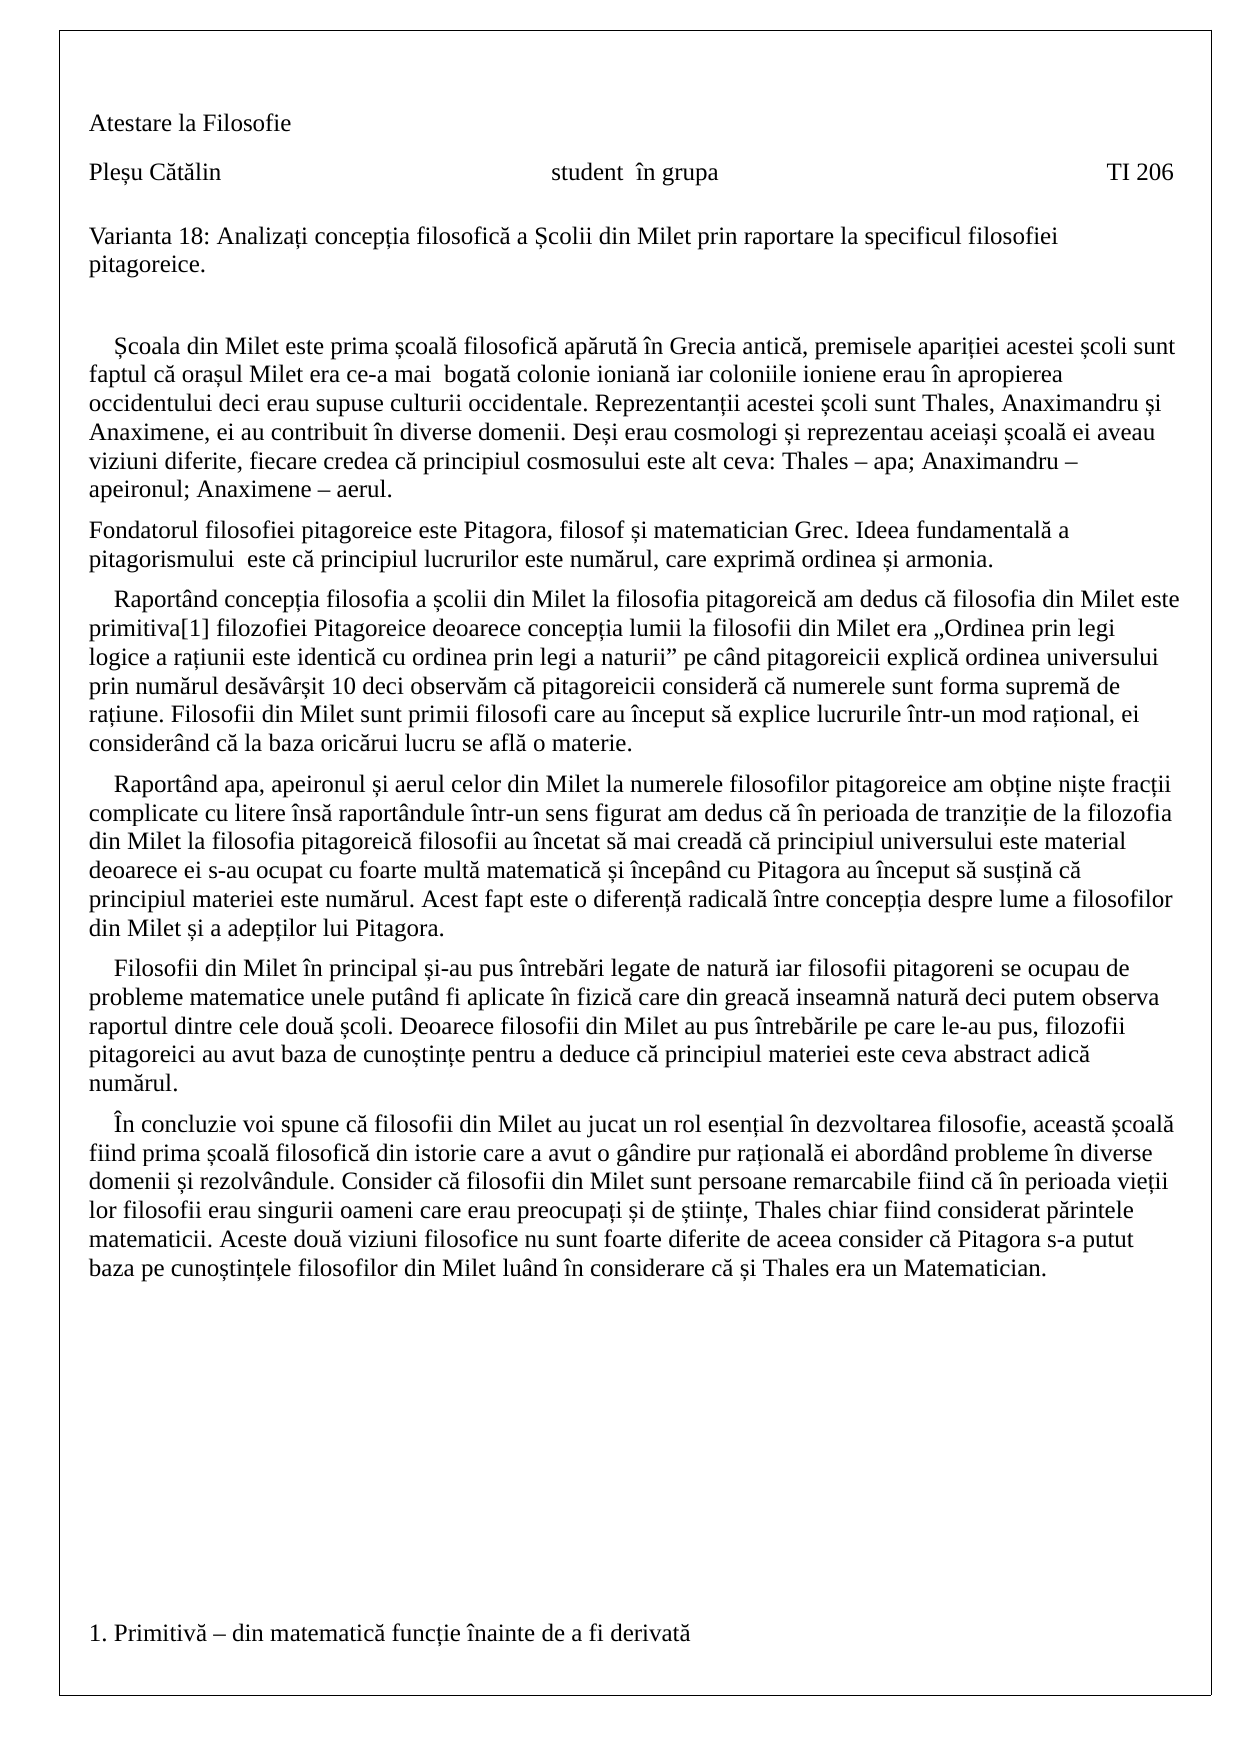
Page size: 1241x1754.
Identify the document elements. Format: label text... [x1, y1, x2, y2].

text Școala din Milet este prima școală filosofică apărută în Grecia antică, premisele apariției acestei școli sunt faptul că orașul Milet era ce-a mai bogată colonie ioniană iar coloniile ioniene erau în apropierea occidentului deci erau supuse culturii occidentale. Reprezentanții acestei școli sunt Thales, Anaximandru și Anaximene, ei au contribuit în diverse domenii. Deși erau cosmologi și reprezentau aceiași școală ei aveau viziuni diferite, fiecare credea că principiul cosmosului este alt ceva: Thales – apa; Anaximandru – apeironul; Anaximene – aerul. [89, 331, 1181, 503]
text 1. Primitivă – din matematică funcție înainte de a fi derivată [89, 1618, 1181, 1647]
text Varianta 18: Analizați concepția filosofică a Școlii din Milet prin raportare la specificul filosofiei pitagoreice. [89, 221, 1181, 278]
table_header student în grupa [453, 157, 817, 186]
text Filosofii din Milet în principal și-au pus întrebări legate de natură iar filosofii pitagoreni se ocupau de probleme matematice unele putând fi aplicate în fizică care din greacă inseamnă natură deci putem observa raportul dintre cele două școli. Deoarece filosofii din Milet au pus întrebările pe care le-au pus, filozofii pitagoreici au avut baza de cunoștințe pentru a deduce că principiul materiei este ceva abstract adică numărul. [89, 953, 1181, 1097]
text Atestare la Filosofie [89, 108, 1181, 137]
table_header Pleșu Cătălin [89, 157, 453, 186]
text În concluzie voi spune că filosofii din Milet au jucat un rol esențial în dezvoltarea filosofie, această școală fiind prima școală filosofică din istorie care a avut o gândire pur rațională ei abordând probleme în diverse domenii și rezolvândule. Consider că filosofii din Milet sunt persoane remarcabile fiind că în perioada vieții lor filosofii erau singurii oameni care erau preocupați și de științe, Thales chiar fiind considerat părintele matematicii. Aceste două viziuni filosofice nu sunt foarte diferite de aceea consider că Pitagora s-a putut baza pe cunoștințele filosofilor din Milet luând în considerare că și Thales era un Matematician. [89, 1109, 1181, 1281]
table_header TI 206 [817, 157, 1181, 186]
text Fondatorul filosofiei pitagoreice este Pitagora, filosof și matematician Grec. Ideea fundamentală a pitagorismului este că principiul lucrurilor este numărul, care exprimă ordinea și armonia. [89, 515, 1181, 573]
text Raportând concepția filosofia a școlii din Milet la filosofia pitagoreică am dedus că filosofia din Milet este primitiva[1] filozofiei Pitagoreice deoarece concepția lumii la filosofii din Milet era „Ordinea prin legi logice a rațiunii este identică cu ordinea prin legi a naturii” pe când pitagoreicii explică ordinea universului prin numărul desăvârșit 10 deci observăm că pitagoreicii consideră că numerele sunt forma supremă de rațiune. Filosofii din Milet sunt primii filosofi care au început să explice lucrurile într-un mod rațional, ei considerând că la baza oricărui lucru se află o materie. [89, 584, 1181, 757]
text Raportând apa, apeironul și aerul celor din Milet la numerele filosofilor pitagoreice am obține niște fracții complicate cu litere însă raportândule într-un sens figurat am dedus că în perioada de tranziție de la filozofia din Milet la filosofia pitagoreică filosofii au încetat să mai creadă că principiul universului este material deoarece ei s-au ocupat cu foarte multă matematică și începând cu Pitagora au început să susțină că principiul materiei este numărul. Acest fapt este o diferență radicală între concepția despre lume a filosofilor din Milet și a adepților lui Pitagora. [89, 769, 1181, 941]
